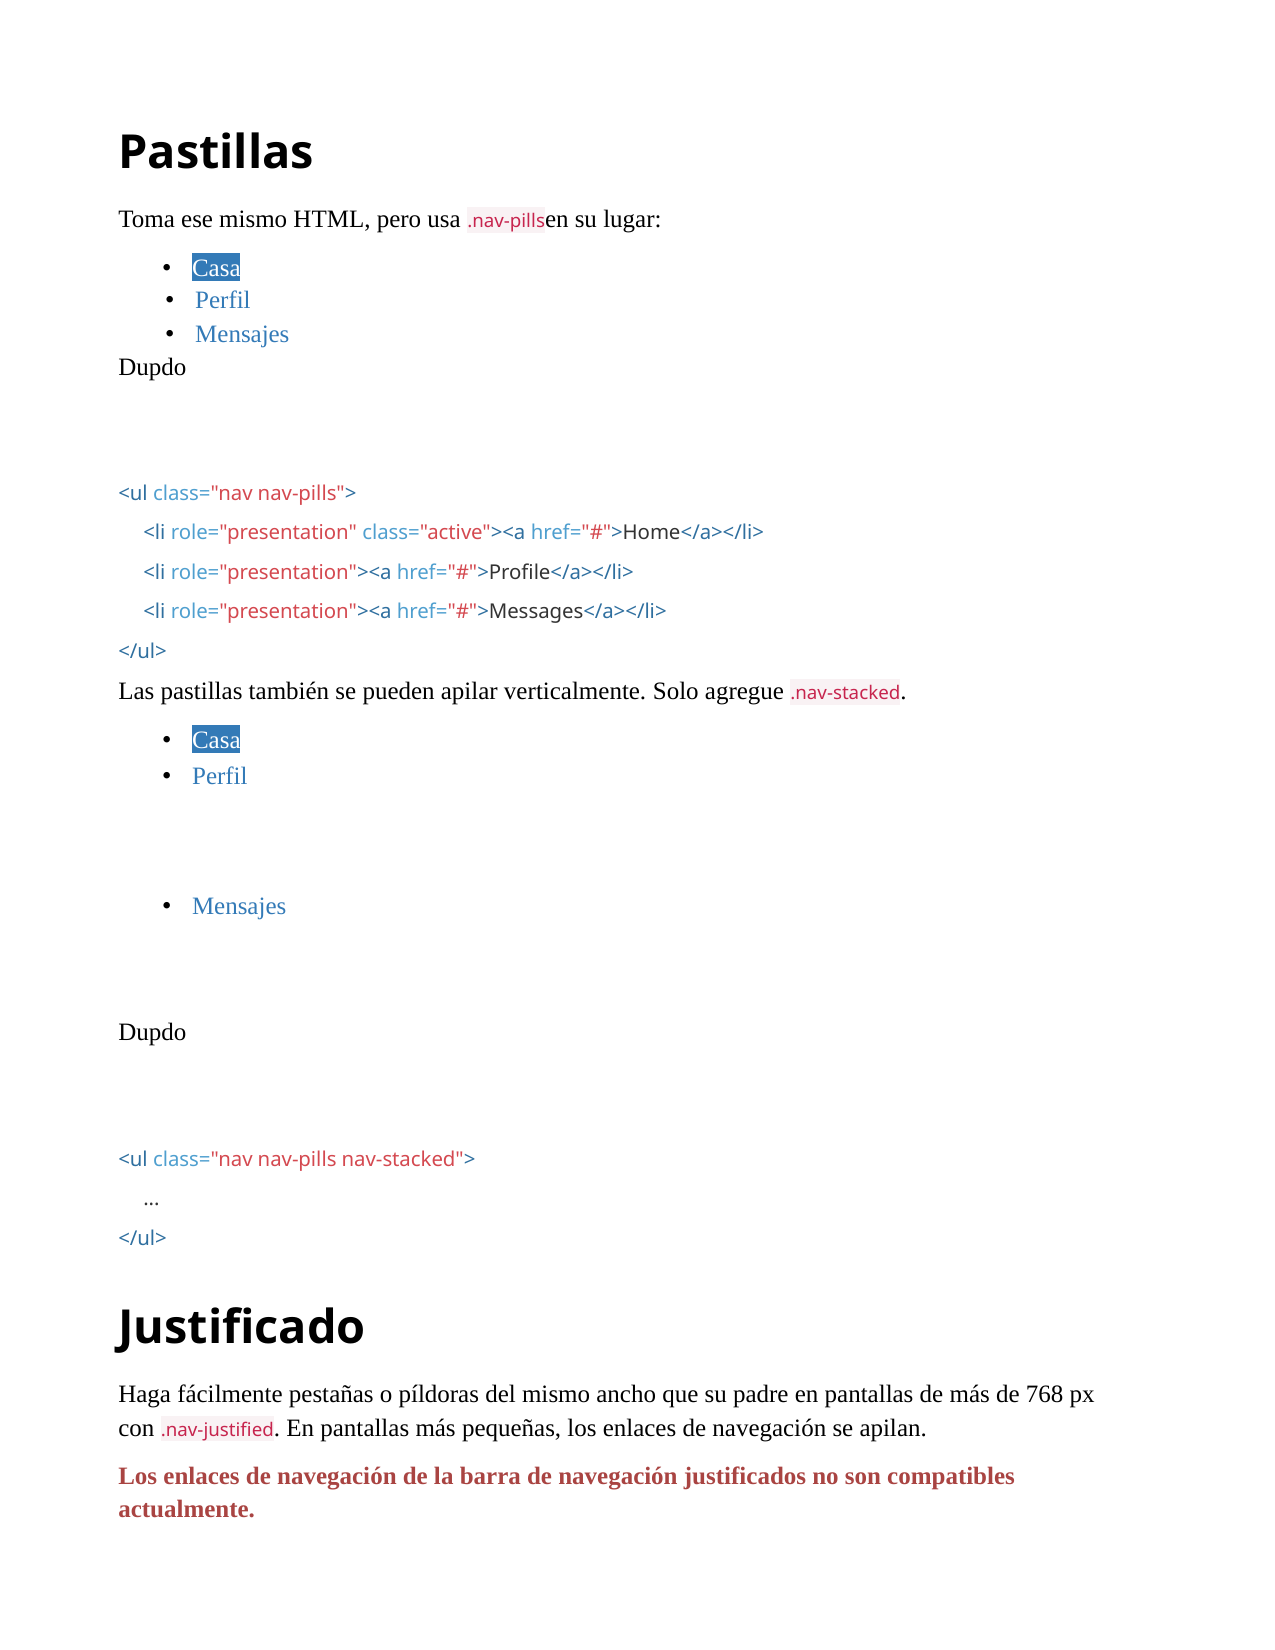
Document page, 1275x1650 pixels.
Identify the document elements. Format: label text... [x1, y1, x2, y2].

list Casa [162, 253, 1157, 281]
text Dupdo [118, 1017, 1157, 1046]
text ... [118, 1183, 1157, 1212]
subtitle Justificado [118, 1294, 1157, 1358]
text <ul class="nav nav-pills"> [118, 478, 1157, 506]
text <ul class="nav nav-pills nav-stacked"> [118, 1144, 1157, 1172]
text Las pastillas también se pueden apilar verticalmente. Solo agregue .nav-stacked. [118, 676, 1157, 705]
list Casa [162, 725, 1157, 753]
subtitle Pastillas [118, 118, 1157, 182]
text </ul> [118, 637, 1157, 664]
list Perfil [165, 286, 1157, 314]
text <li role="presentation"><a href="#">Messages</a></li> [118, 597, 1157, 625]
text <li role="presentation"><a href="#">Profile</a></li> [118, 557, 1157, 585]
list Perfil [162, 761, 1157, 789]
text </ul> [118, 1223, 1157, 1251]
text Los enlaces de navegación de la barra de navegación justificados no son compatibles actualmente. [118, 1461, 1157, 1523]
text Toma ese mismo HTML, pero usa .nav-pillsen su lugar: [118, 204, 1157, 233]
list Mensajes [162, 891, 1157, 919]
text Haga fácilmente pestañas o píldoras del mismo ancho que su padre en pantallas de más de 768 px con .nav-justified. En pantallas más pequeñas, los enlaces de navegación se apilan. [118, 1379, 1157, 1441]
list Mensajes [165, 319, 1157, 347]
text Dupdo [118, 352, 1157, 380]
text <li role="presentation" class="active"><a href="#">Home</a></li> [118, 518, 1157, 546]
